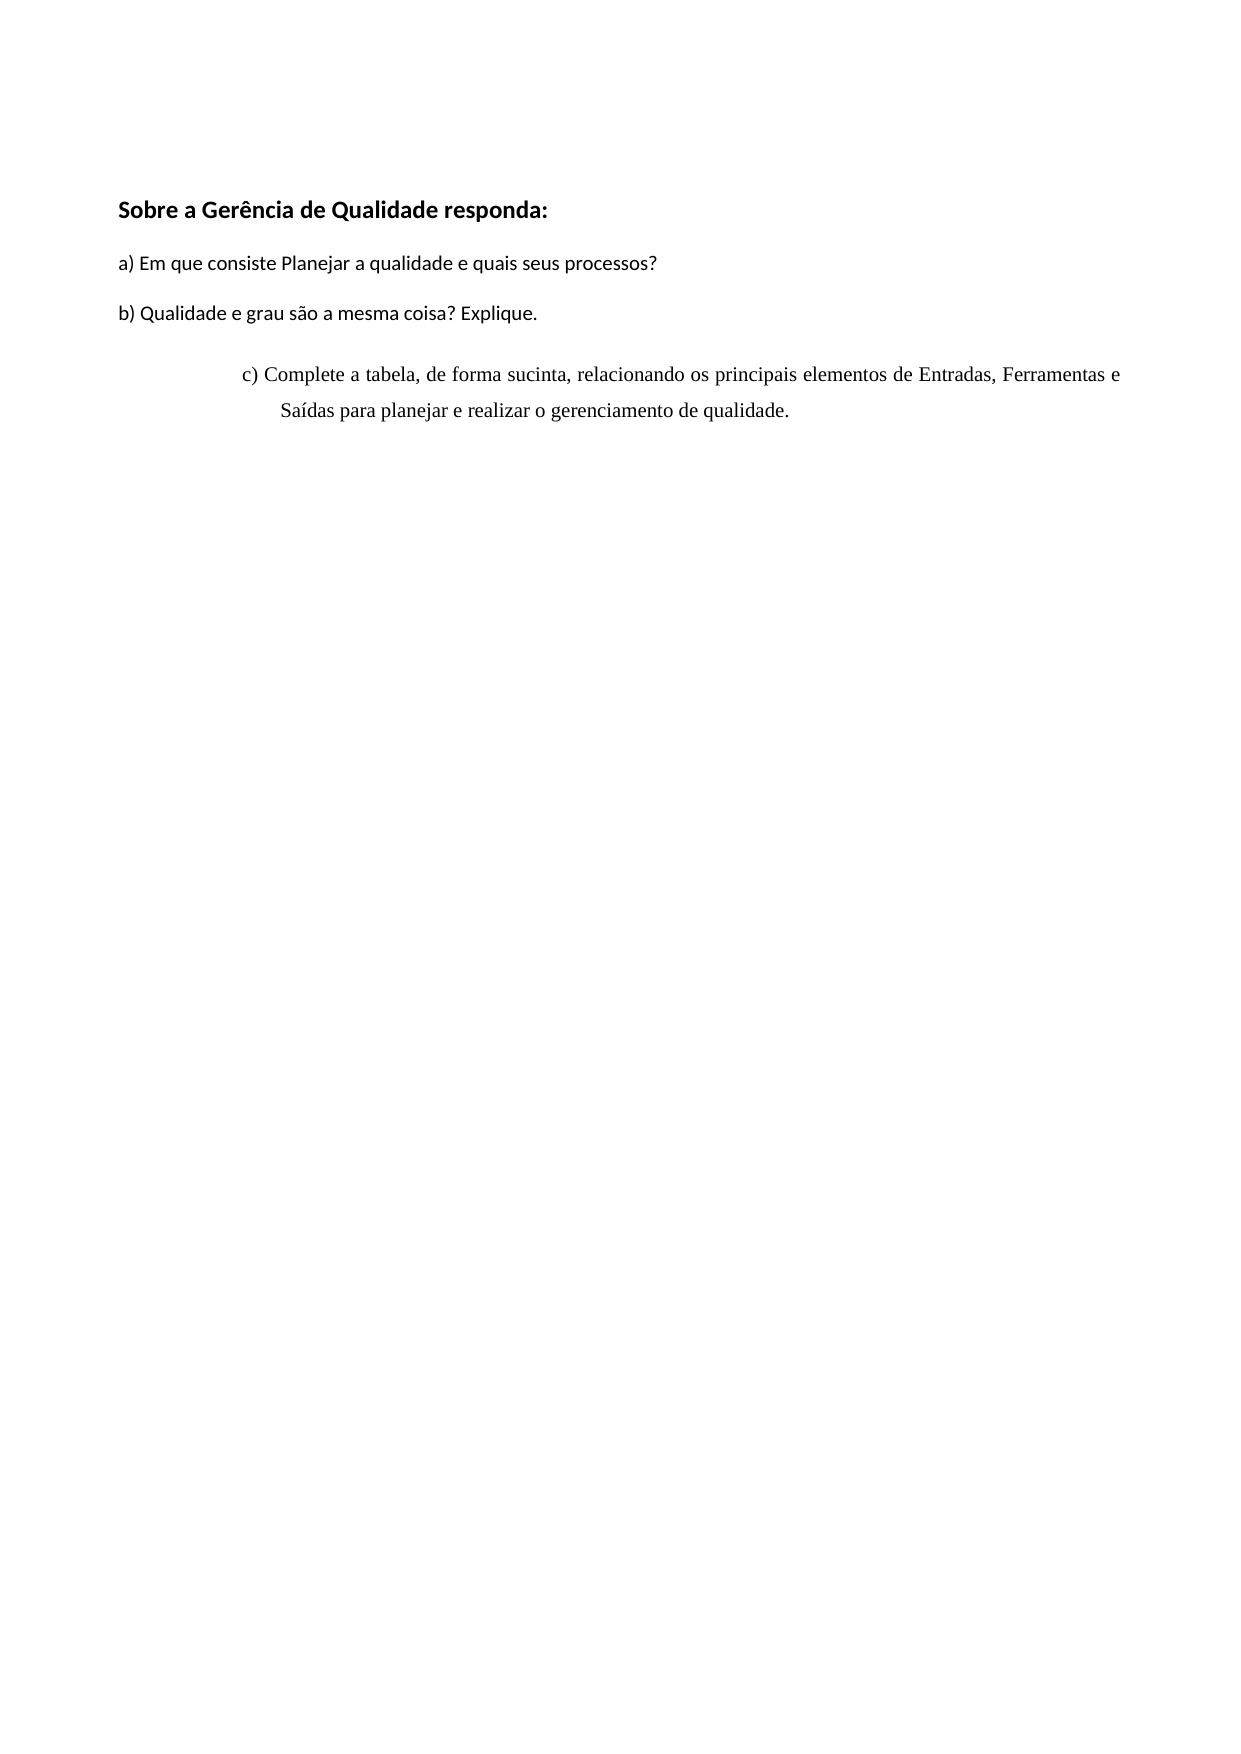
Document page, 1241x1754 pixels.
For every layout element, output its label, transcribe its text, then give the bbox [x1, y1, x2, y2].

list c) Complete a tabela, de forma sucinta, relacionando os principais elementos de Entradas, Ferramentas e Saídas para planejar e realizar o gerenciamento de qualidade. [242, 362, 1122, 422]
text a) Em que consiste Planejar a qualidade e quais seus processos? [118, 250, 1122, 275]
text b) Qualidade e grau são a mesma coisa? Explique. [118, 301, 1122, 326]
text Sobre a Gerência de Qualidade responda: [118, 194, 1122, 224]
